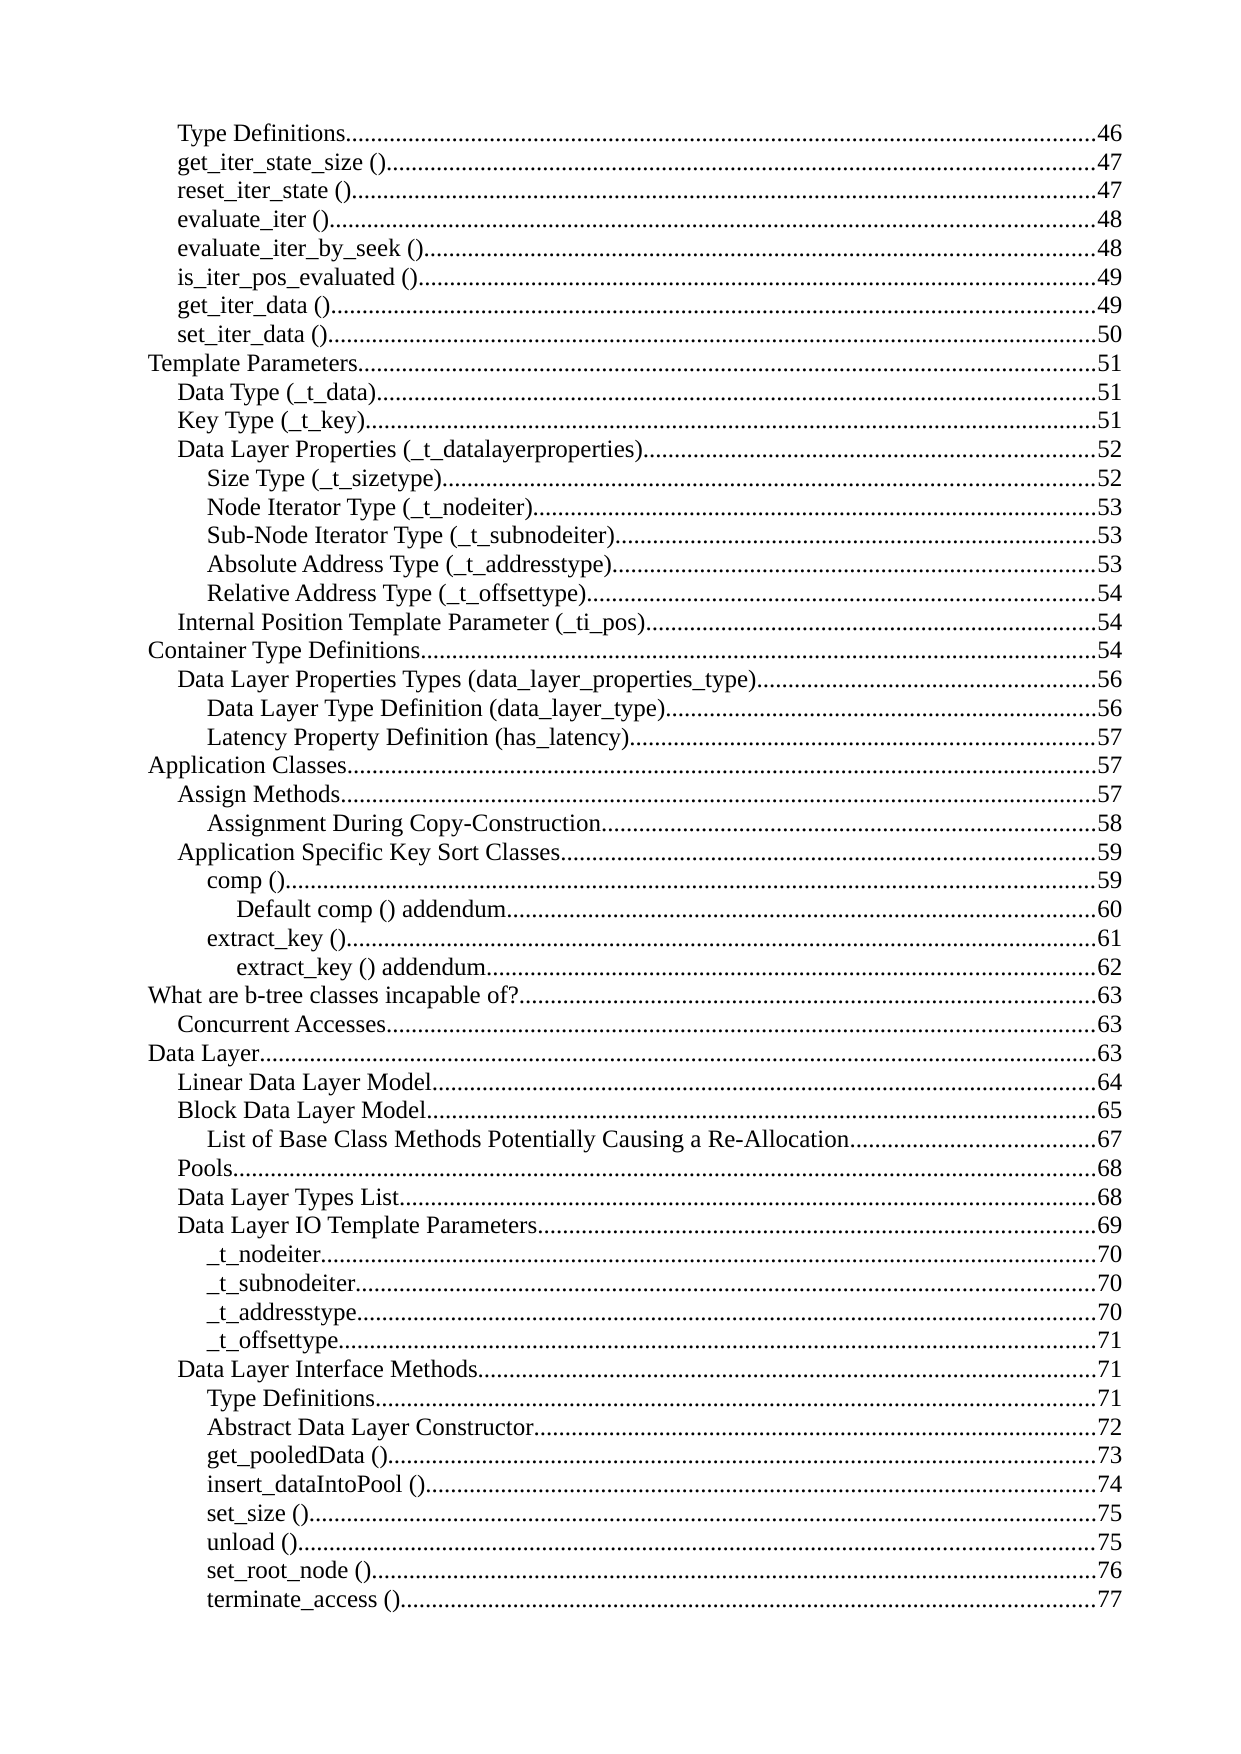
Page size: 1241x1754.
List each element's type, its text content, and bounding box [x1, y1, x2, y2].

text Linear Data Layer Model 64 [177, 1067, 1122, 1096]
text evaluate_iter () 48 [177, 204, 1122, 233]
text Type Definitions 71 [207, 1383, 1122, 1412]
text _t_offsettype 71 [207, 1326, 1122, 1354]
text terminate_access () 77 [207, 1584, 1122, 1613]
text _t_subnodeiter 70 [207, 1268, 1122, 1297]
text Abstract Data Layer Constructor 72 [207, 1412, 1122, 1441]
text Block Data Layer Model 65 [177, 1096, 1122, 1124]
text Concurrent Accesses 63 [177, 1009, 1122, 1038]
text Template Parameters 51 [148, 348, 1122, 377]
text Data Layer Properties Types (data_layer_properties_type) 56 [177, 664, 1122, 693]
text comp () 59 [207, 866, 1122, 894]
text List of Base Class Methods Potentially Causing a Re-Allocation 67 [207, 1124, 1122, 1153]
text extract_key () addendum 62 [236, 952, 1122, 981]
text Data Layer Type Definition (data_layer_type) 56 [207, 693, 1122, 722]
text Sub-Node Iterator Type (_t_subnodeiter) 53 [207, 521, 1122, 549]
text Size Type (_t_sizetype) 52 [207, 463, 1122, 492]
text Assign Methods 57 [177, 779, 1122, 808]
text extract_key () 61 [207, 923, 1122, 952]
text What are b-tree classes incapable of? 63 [148, 981, 1122, 1009]
text is_iter_pos_evaluated () 49 [177, 262, 1122, 291]
text get_iter_data () 49 [177, 291, 1122, 319]
text _t_nodeiter 70 [207, 1239, 1122, 1268]
text unload () 75 [207, 1527, 1122, 1556]
text Relative Address Type (_t_offsettype) 54 [207, 578, 1122, 607]
text Data Layer Properties (_t_datalayerproperties) 52 [177, 434, 1122, 463]
text Application Specific Key Sort Classes 59 [177, 837, 1122, 866]
text get_iter_state_size () 47 [177, 147, 1122, 176]
text Data Type (_t_data) 51 [177, 377, 1122, 406]
text Node Iterator Type (_t_nodeiter) 53 [207, 492, 1122, 521]
text Data Layer Types List 68 [177, 1182, 1122, 1211]
text Latency Property Definition (has_latency) 57 [207, 722, 1122, 751]
text set_iter_data () 50 [177, 319, 1122, 348]
text Pools 68 [177, 1153, 1122, 1182]
text get_pooledData () 73 [207, 1441, 1122, 1469]
text evaluate_iter_by_seek () 48 [177, 233, 1122, 262]
text set_size () 75 [207, 1498, 1122, 1527]
text Application Classes 57 [148, 751, 1122, 779]
text Key Type (_t_key) 51 [177, 406, 1122, 434]
text _t_addresstype 70 [207, 1297, 1122, 1326]
text Data Layer IO Template Parameters 69 [177, 1211, 1122, 1239]
text set_root_node () 76 [207, 1556, 1122, 1584]
text insert_dataIntoPool () 74 [207, 1469, 1122, 1498]
text Data Layer 63 [148, 1038, 1122, 1067]
text reset_iter_state () 47 [177, 176, 1122, 204]
text Internal Position Template Parameter (_ti_pos) 54 [177, 607, 1122, 636]
text Assignment During Copy-Construction 58 [207, 808, 1122, 837]
text Absolute Address Type (_t_addresstype) 53 [207, 549, 1122, 578]
text Container Type Definitions 54 [148, 636, 1122, 664]
text Type Definitions 46 [177, 118, 1122, 147]
text Default comp () addendum 60 [236, 894, 1122, 923]
text Data Layer Interface Methods 71 [177, 1354, 1122, 1383]
